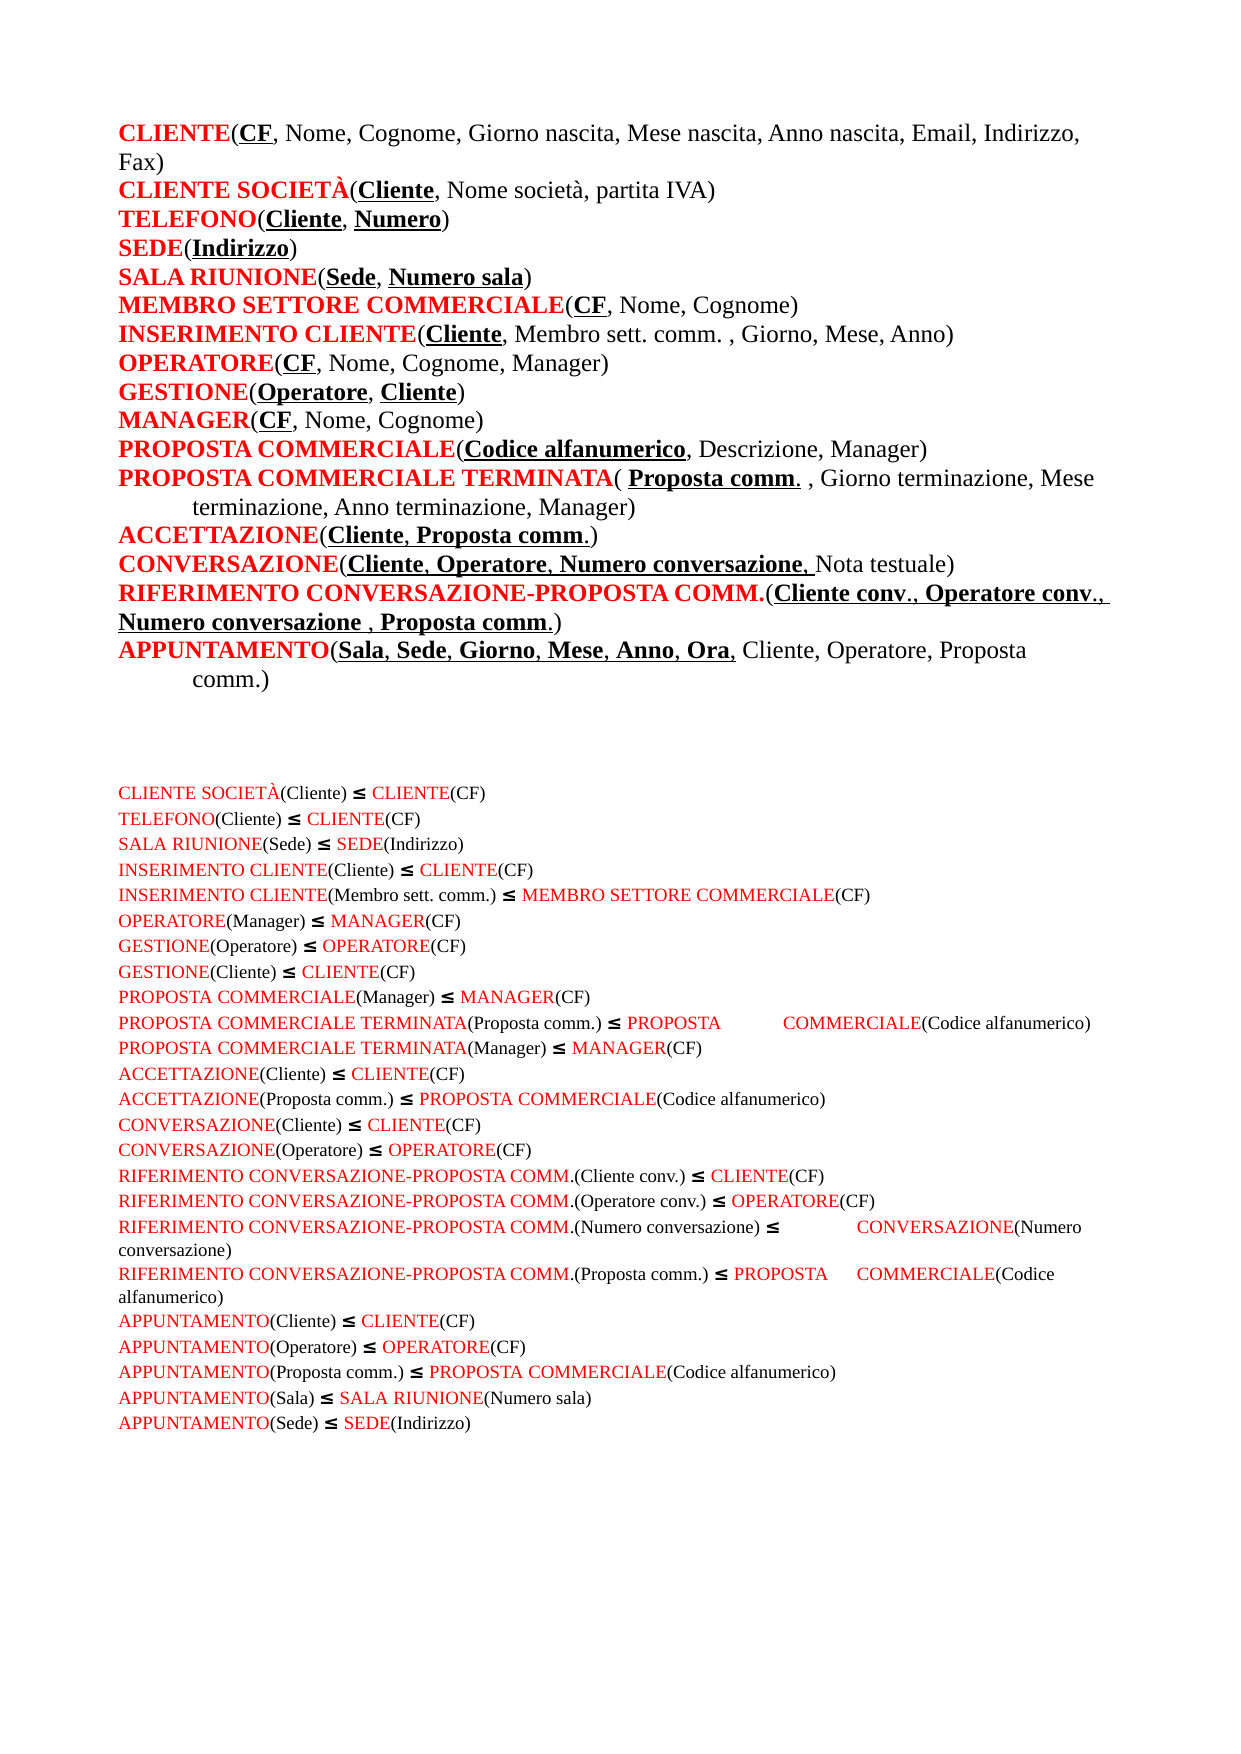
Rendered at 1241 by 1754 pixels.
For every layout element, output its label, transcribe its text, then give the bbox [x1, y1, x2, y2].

text MEMBRO SETTORE COMMERCIALE(CF, Nome, Cognome) [118, 291, 1122, 319]
text APPUNTAMENTO(Sala, Sede, Giorno, Mese, Anno, Ora, Cliente, Operatore, Proposta comm.) [118, 636, 1122, 693]
text CONVERSAZIONE(Cliente) ≤ CLIENTE(CF) [118, 1111, 1122, 1137]
text ACCETTAZIONE(Cliente, Proposta comm.) [118, 521, 1122, 549]
text RIFERIMENTO CONVERSAZIONE-PROPOSTA COMM.(Numero conversazione) ≤ CONVERSAZIONE(Numero conversazione) [118, 1213, 1122, 1260]
text RIFERIMENTO CONVERSAZIONE-PROPOSTA COMM.(Operatore conv.) ≤ OPERATORE(CF) [118, 1188, 1122, 1213]
text MANAGER(CF, Nome, Cognome) [118, 406, 1122, 434]
text PROPOSTA COMMERCIALE(Manager) ≤ MANAGER(CF) [118, 983, 1122, 1009]
text RIFERIMENTO CONVERSAZIONE-PROPOSTA COMM.(Cliente conv.) ≤ CLIENTE(CF) [118, 1162, 1122, 1188]
text ACCETTAZIONE(Proposta comm.) ≤ PROPOSTA COMMERCIALE(Codice alfanumerico) [118, 1086, 1122, 1111]
text SALA RIUNIONE(Sede) ≤ SEDE(Indirizzo) [118, 830, 1122, 856]
text OPERATORE(Manager) ≤ MANAGER(CF) [118, 907, 1122, 932]
text RIFERIMENTO CONVERSAZIONE-PROPOSTA COMM.(Cliente conv., Operatore conv., Numero conversazione , Proposta comm.) [118, 578, 1122, 636]
text TELEFONO(Cliente, Numero) [118, 204, 1122, 233]
text SALA RIUNIONE(Sede, Numero sala) [118, 262, 1122, 291]
text CONVERSAZIONE(Operatore) ≤ OPERATORE(CF) [118, 1137, 1122, 1162]
text APPUNTAMENTO(Proposta comm.) ≤ PROPOSTA COMMERCIALE(Codice alfanumerico) [118, 1358, 1122, 1384]
text PROPOSTA COMMERCIALE TERMINATA(Proposta comm.) ≤ PROPOSTA COMMERCIALE(Codice alfanumerico) [118, 1009, 1122, 1034]
text PROPOSTA COMMERCIALE TERMINATA( Proposta comm. , Giorno terminazione, Mese terminazione, Anno terminazione, Manager) [118, 463, 1122, 521]
text OPERATORE(CF, Nome, Cognome, Manager) GESTIONE(Operatore, Cliente) [118, 348, 1122, 406]
text RIFERIMENTO CONVERSAZIONE-PROPOSTA COMM.(Proposta comm.) ≤ PROPOSTA COMMERCIALE(Codice alfanumerico) [118, 1260, 1122, 1307]
text CLIENTE(CF, Nome, Cognome, Giorno nascita, Mese nascita, Anno nascita, Email, Indirizzo, Fax) [118, 118, 1122, 176]
text TELEFONO(Cliente) ≤ CLIENTE(CF) [118, 805, 1122, 830]
text CLIENTE SOCIETÀ(Cliente, Nome società, partita IVA) [118, 176, 1122, 204]
text APPUNTAMENTO(Sala) ≤ SALA RIUNIONE(Numero sala) [118, 1384, 1122, 1409]
text CLIENTE SOCIETÀ(Cliente) ≤ CLIENTE(CF) [118, 779, 1122, 805]
text SEDE(Indirizzo) [118, 233, 1122, 262]
text APPUNTAMENTO(Cliente) ≤ CLIENTE(CF) [118, 1307, 1122, 1333]
text CONVERSAZIONE(Cliente, Operatore, Numero conversazione, Nota testuale) [118, 549, 1122, 578]
text GESTIONE(Cliente) ≤ CLIENTE(CF) [118, 958, 1122, 983]
text APPUNTAMENTO(Operatore) ≤ OPERATORE(CF) [118, 1333, 1122, 1358]
text PROPOSTA COMMERCIALE TERMINATA(Manager) ≤ MANAGER(CF) [118, 1034, 1122, 1060]
text INSERIMENTO CLIENTE(Cliente) ≤ CLIENTE(CF) [118, 856, 1122, 881]
text PROPOSTA COMMERCIALE(Codice alfanumerico, Descrizione, Manager) [118, 434, 1122, 463]
text GESTIONE(Operatore) ≤ OPERATORE(CF) [118, 932, 1122, 958]
text APPUNTAMENTO(Sede) ≤ SEDE(Indirizzo) [118, 1409, 1122, 1435]
text INSERIMENTO CLIENTE(Membro sett. comm.) ≤ MEMBRO SETTORE COMMERCIALE(CF) [118, 881, 1122, 907]
text ACCETTAZIONE(Cliente) ≤ CLIENTE(CF) [118, 1060, 1122, 1086]
text INSERIMENTO CLIENTE(Cliente, Membro sett. comm. , Giorno, Mese, Anno) [118, 319, 1122, 348]
